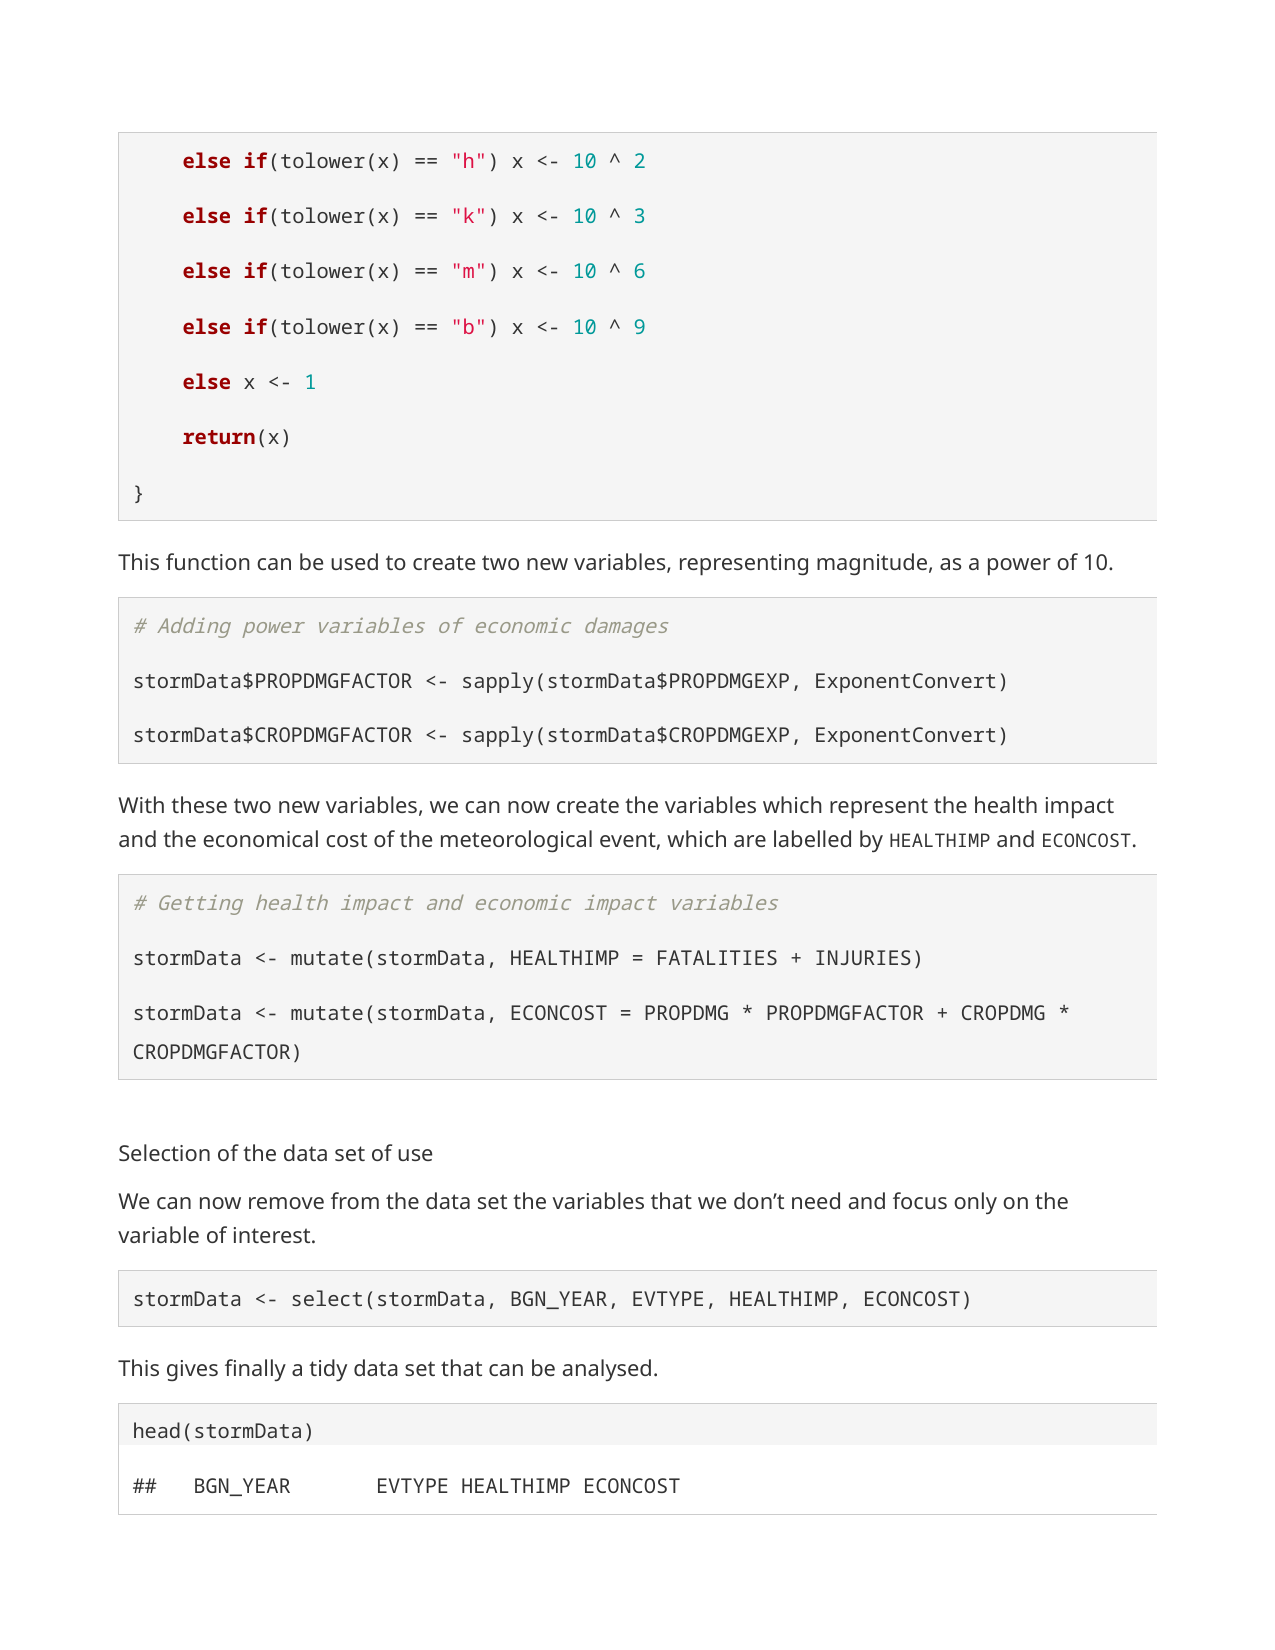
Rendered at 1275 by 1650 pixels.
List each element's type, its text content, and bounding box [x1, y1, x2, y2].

text stormData <- select(stormData, BGN_YEAR, EVTYPE, HEALTHIMP, ECONCOST) [119, 1271, 1157, 1326]
text This function can be used to create two new variables, representing magnitude, as a power of 10. [118, 547, 1157, 577]
text } [119, 464, 1157, 520]
text else if(tolower(x) == "b") x <- 10 ^ 9 [119, 298, 1157, 340]
text ## BGN_YEAR EVTYPE HEALTHIMP ECONCOST [119, 1458, 1157, 1514]
text stormData <- mutate(stormData, ECONCOST = PROPDMG * PROPDMGFACTOR + CROPDMG * CROPDMGFACTOR) [119, 984, 1157, 1079]
subtitle Selection of the data set of use [118, 1138, 1157, 1167]
text else x <- 1 [119, 353, 1157, 396]
text stormData <- mutate(stormData, HEALTHIMP = FATALITIES + INJURIES) [119, 929, 1157, 971]
text stormData$CROPDMGFACTOR <- sapply(stormData$CROPDMGEXP, ExponentConvert) [119, 707, 1157, 763]
text This gives finally a tidy data set that can be analysed. [118, 1353, 1157, 1383]
text else if(tolower(x) == "h") x <- 10 ^ 2 [119, 133, 1157, 174]
text return(x) [119, 409, 1157, 451]
text # Getting health impact and economic impact variables [119, 875, 1157, 916]
text else if(tolower(x) == "k") x <- 10 ^ 3 [119, 188, 1157, 230]
text With these two new variables, we can now create the variables which represent the health impact and the economical cost of the meteorological event, which are labelled by HEALTHIMP and ECONCOST. [118, 790, 1157, 854]
text We can now remove from the data set the variables that we don’t need and focus only on the variable of interest. [118, 1186, 1157, 1250]
text stormData$PROPDMGFACTOR <- sapply(stormData$PROPDMGEXP, ExponentConvert) [119, 652, 1157, 694]
text else if(tolower(x) == "m") x <- 10 ^ 6 [119, 243, 1157, 285]
text # Adding power variables of economic damages [119, 598, 1157, 639]
text head(stormData) [119, 1404, 1157, 1445]
